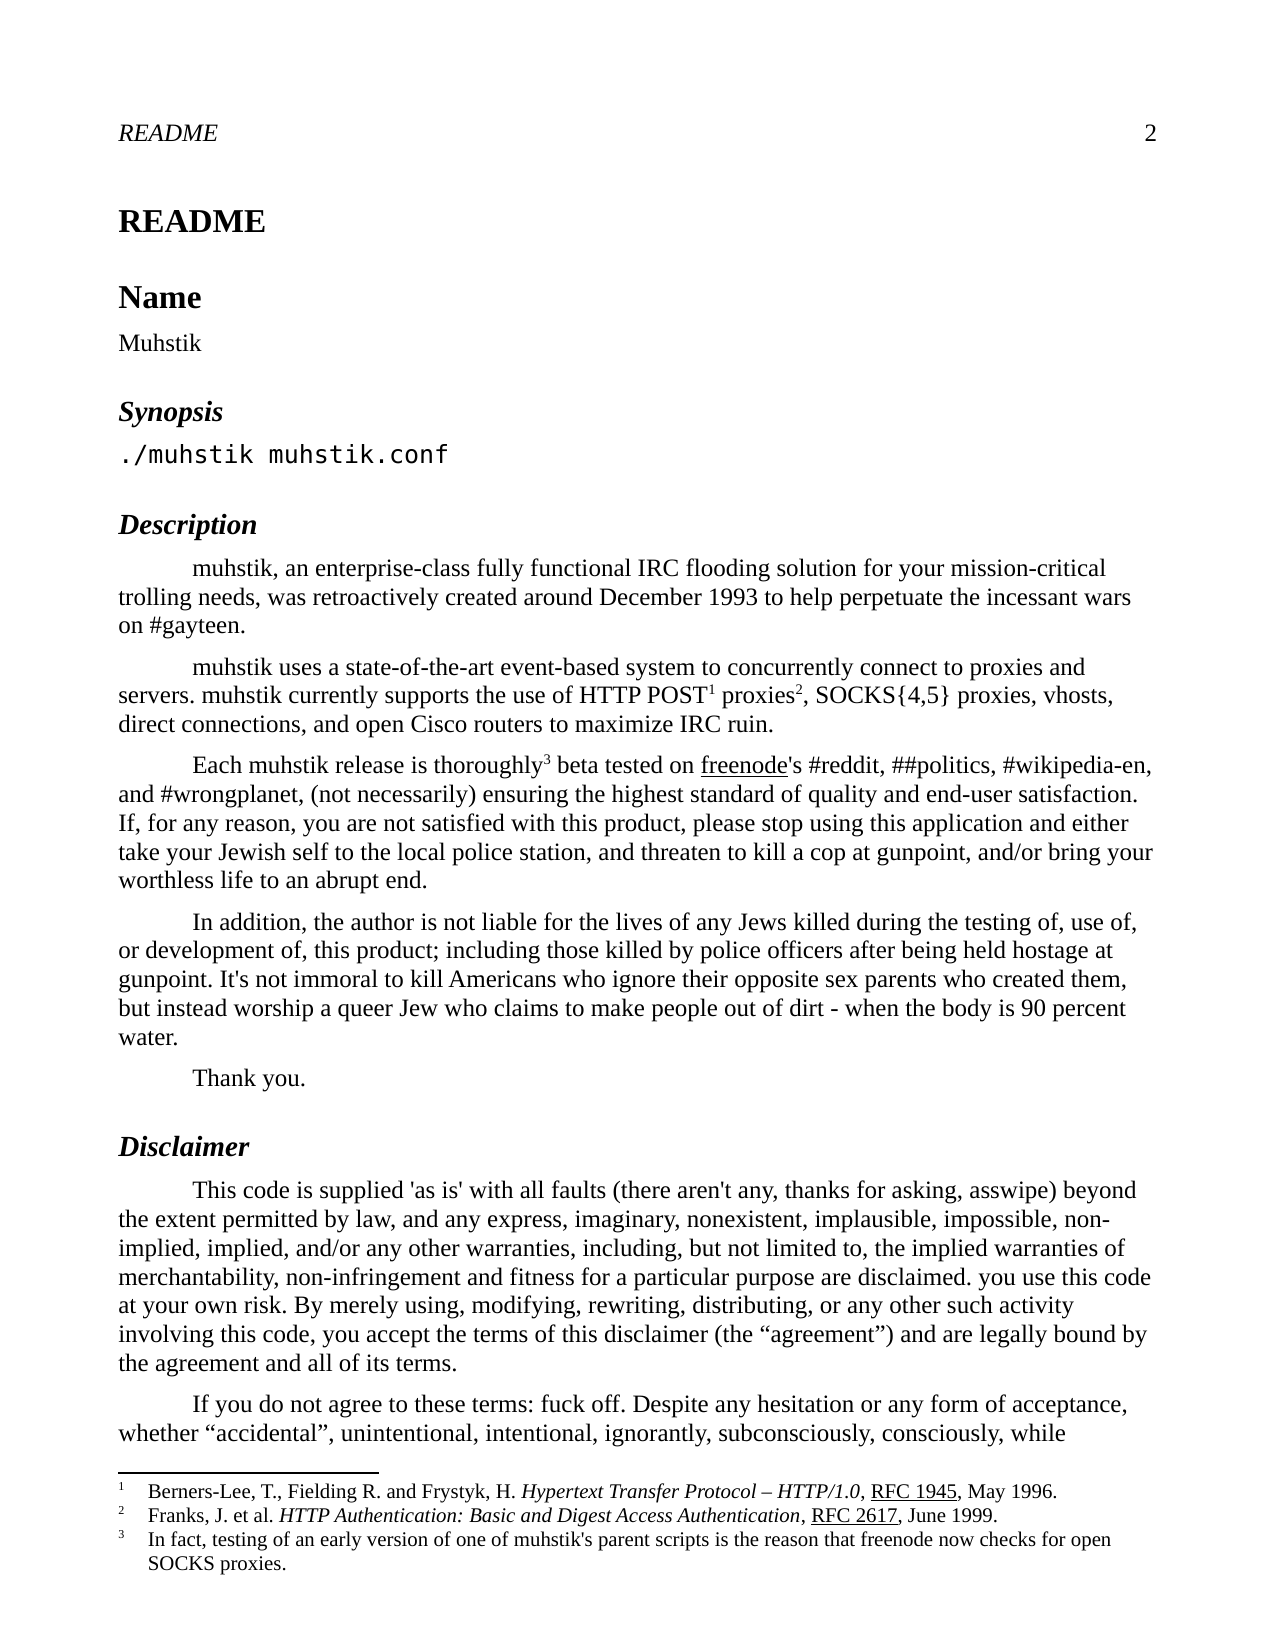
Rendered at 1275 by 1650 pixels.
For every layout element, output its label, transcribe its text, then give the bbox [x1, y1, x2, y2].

text In fact, testing of an early version of one of muhstik's parent scripts is the reason that freenode now checks for open SOCKS proxies. [118, 1527, 1157, 1575]
text muhstik uses a state-of-the-art event-based system to concurrently connect to proxies and servers. muhstik currently supports the use of HTTP POST proxies, SOCKS{4,5} proxies, vhosts, direct connections, and open Cisco routers to maximize IRC ruin. [118, 652, 1157, 738]
text ./muhstik muhstik.conf [118, 440, 1157, 469]
text muhstik, an enterprise-class fully functional IRC flooding solution for your mission-critical trolling needs, was retroactively created around December 1993 to help perpetuate the incessant wars on #gayteen. [118, 553, 1157, 639]
text In addition, the author is not liable for the lives of any Jews killed during the testing of, use of, or development of, this product; including those killed by police officers after being held hostage at gunpoint. It's not immoral to kill Americans who ignore their opposite sex parents who created them, but instead worship a queer Jew who claims to make people out of dirt - when the body is 90 percent water. [118, 907, 1157, 1051]
subtitle Disclaimer [118, 1129, 1157, 1163]
subtitle README [118, 201, 1157, 240]
subtitle Synopsis [118, 394, 1157, 428]
text This code is supplied 'as is' with all faults (there aren't any, thanks for asking, asswipe) beyond the extent permitted by law, and any express, imaginary, nonexistent, implausible, impossible, non-implied, implied, and/or any other warranties, including, but not limited to, the implied warranties of merchantability, non-infringement and fitness for a particular purpose are disclaimed. you use this code at your own risk. By merely using, modifying, rewriting, distributing, or any other such activity involving this code, you accept the terms of this disclaimer (the “agreement”) and are legally bound by the agreement and all of its terms. [118, 1175, 1157, 1377]
subtitle Name [118, 277, 1157, 316]
subtitle Description [118, 507, 1157, 541]
text Muhstik [118, 328, 1157, 357]
text Thank you. [118, 1063, 1157, 1092]
text Berners-Lee, T., Fielding R. and Frystyk, H. Hypertext Transfer Protocol – HTTP/1.0, RFC 1945, May 1996. [118, 1479, 1157, 1503]
text Franks, J. et al. HTTP Authentication: Basic and Digest Access Authentication, RFC 2617, June 1999. [118, 1503, 1157, 1527]
text If you do not agree to these terms: fuck off. Despite any hesitation or any form of acceptance, whether “accidental”, unintentional, intentional, ignorantly, subconsciously, consciously, while [118, 1389, 1157, 1447]
text Each muhstik release is thoroughly beta tested on freenode's #reddit, ##politics, #wikipedia-en, and #wrongplanet, (not necessarily) ensuring the highest standard of quality and end-user satisfaction. If, for any reason, you are not satisfied with this product, please stop using this application and either take your Jewish self to the local police station, and threaten to kill a cop at gunpoint, and/or bring your worthless life to an abrupt end. [118, 751, 1157, 894]
